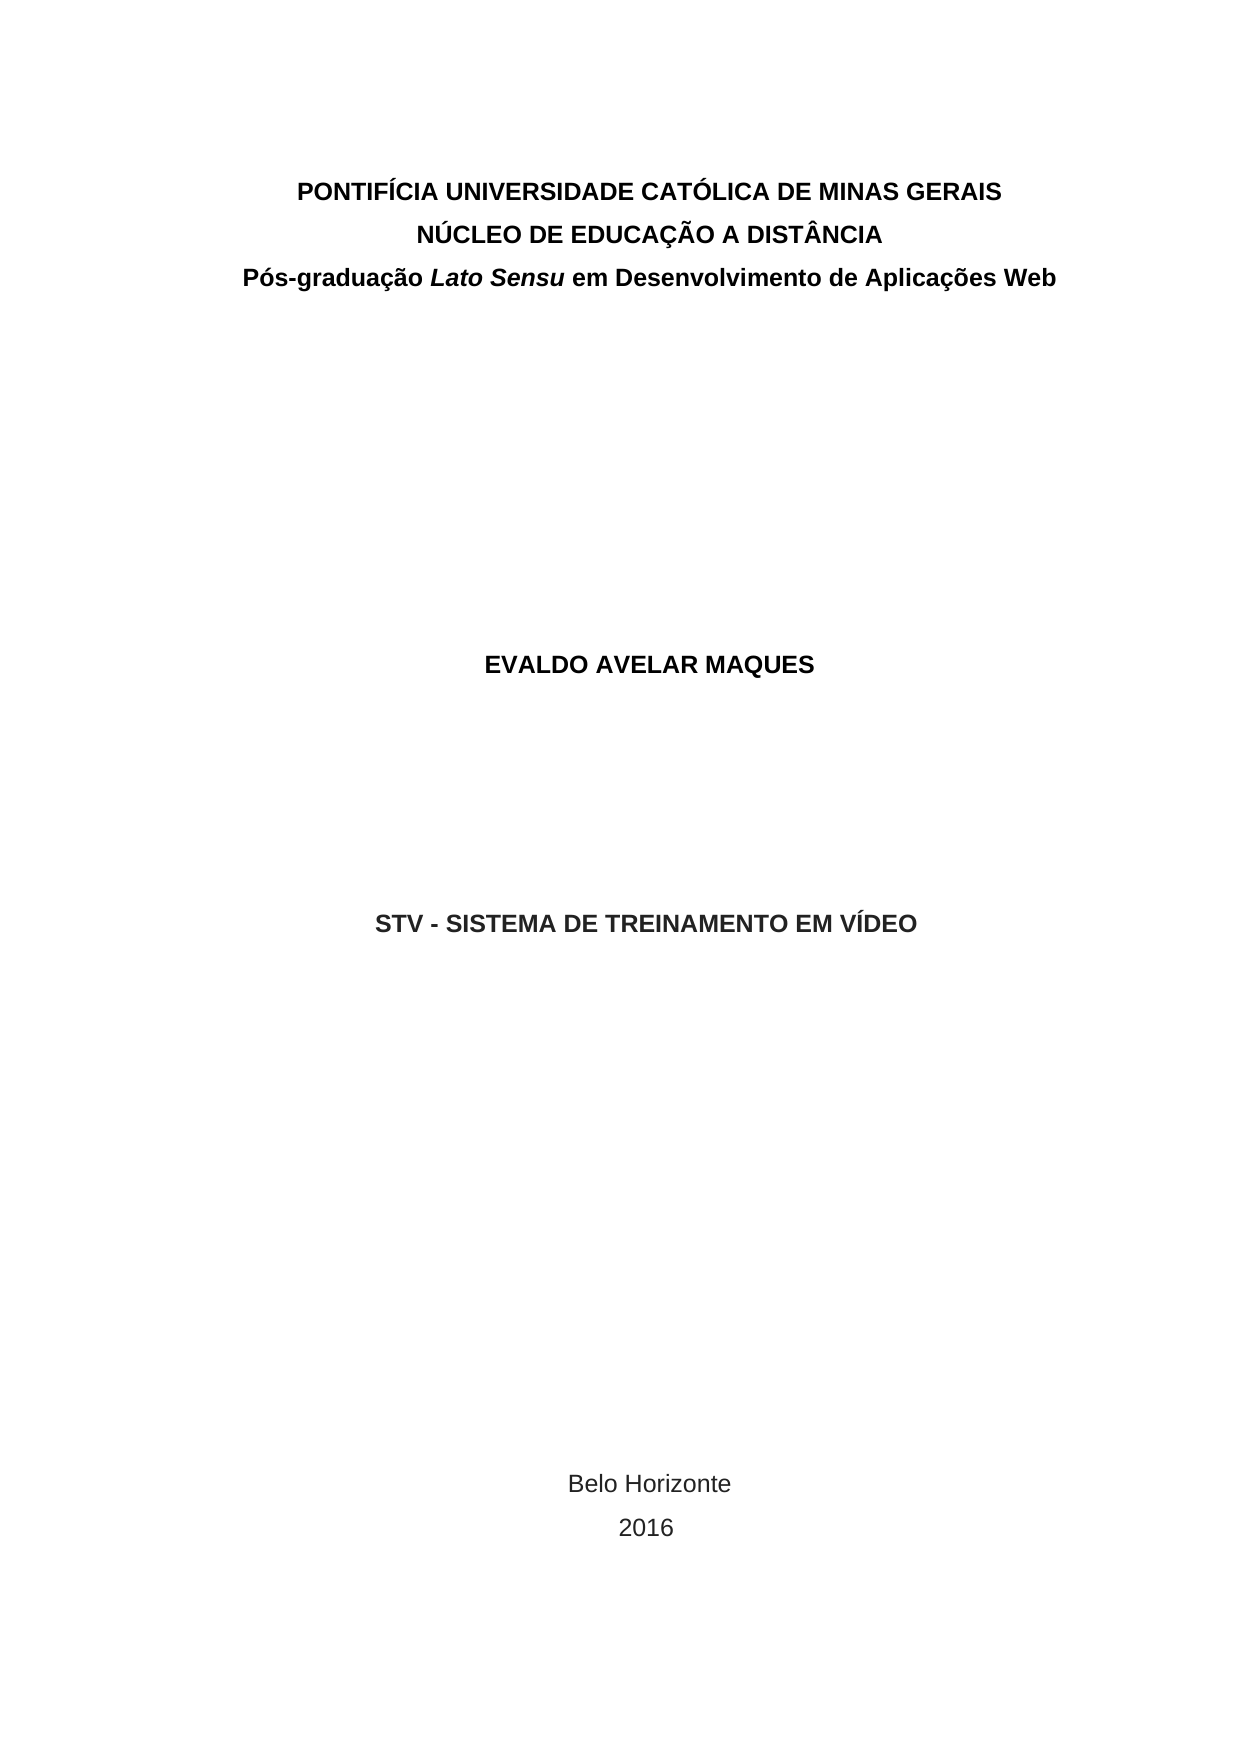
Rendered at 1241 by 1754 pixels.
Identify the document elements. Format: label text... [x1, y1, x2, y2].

text STV - SISTEMA DE TREINAMENTO EM VÍDEO [177, 909, 1122, 937]
text 2016 [177, 1512, 1122, 1541]
text Pós-graduação Lato Sensu em Desenvolvimento de Aplicações Web [177, 263, 1122, 334]
text Belo Horizonte [177, 1469, 1122, 1498]
text PONTIFÍCIA UNIVERSIDADE CATÓLICA DE MINAS GERAIS NÚCLEO DE EDUCAÇÃO A DISTÂNCIA [177, 177, 1122, 249]
text EVALDO AVELAR MAQUES [177, 650, 1122, 679]
